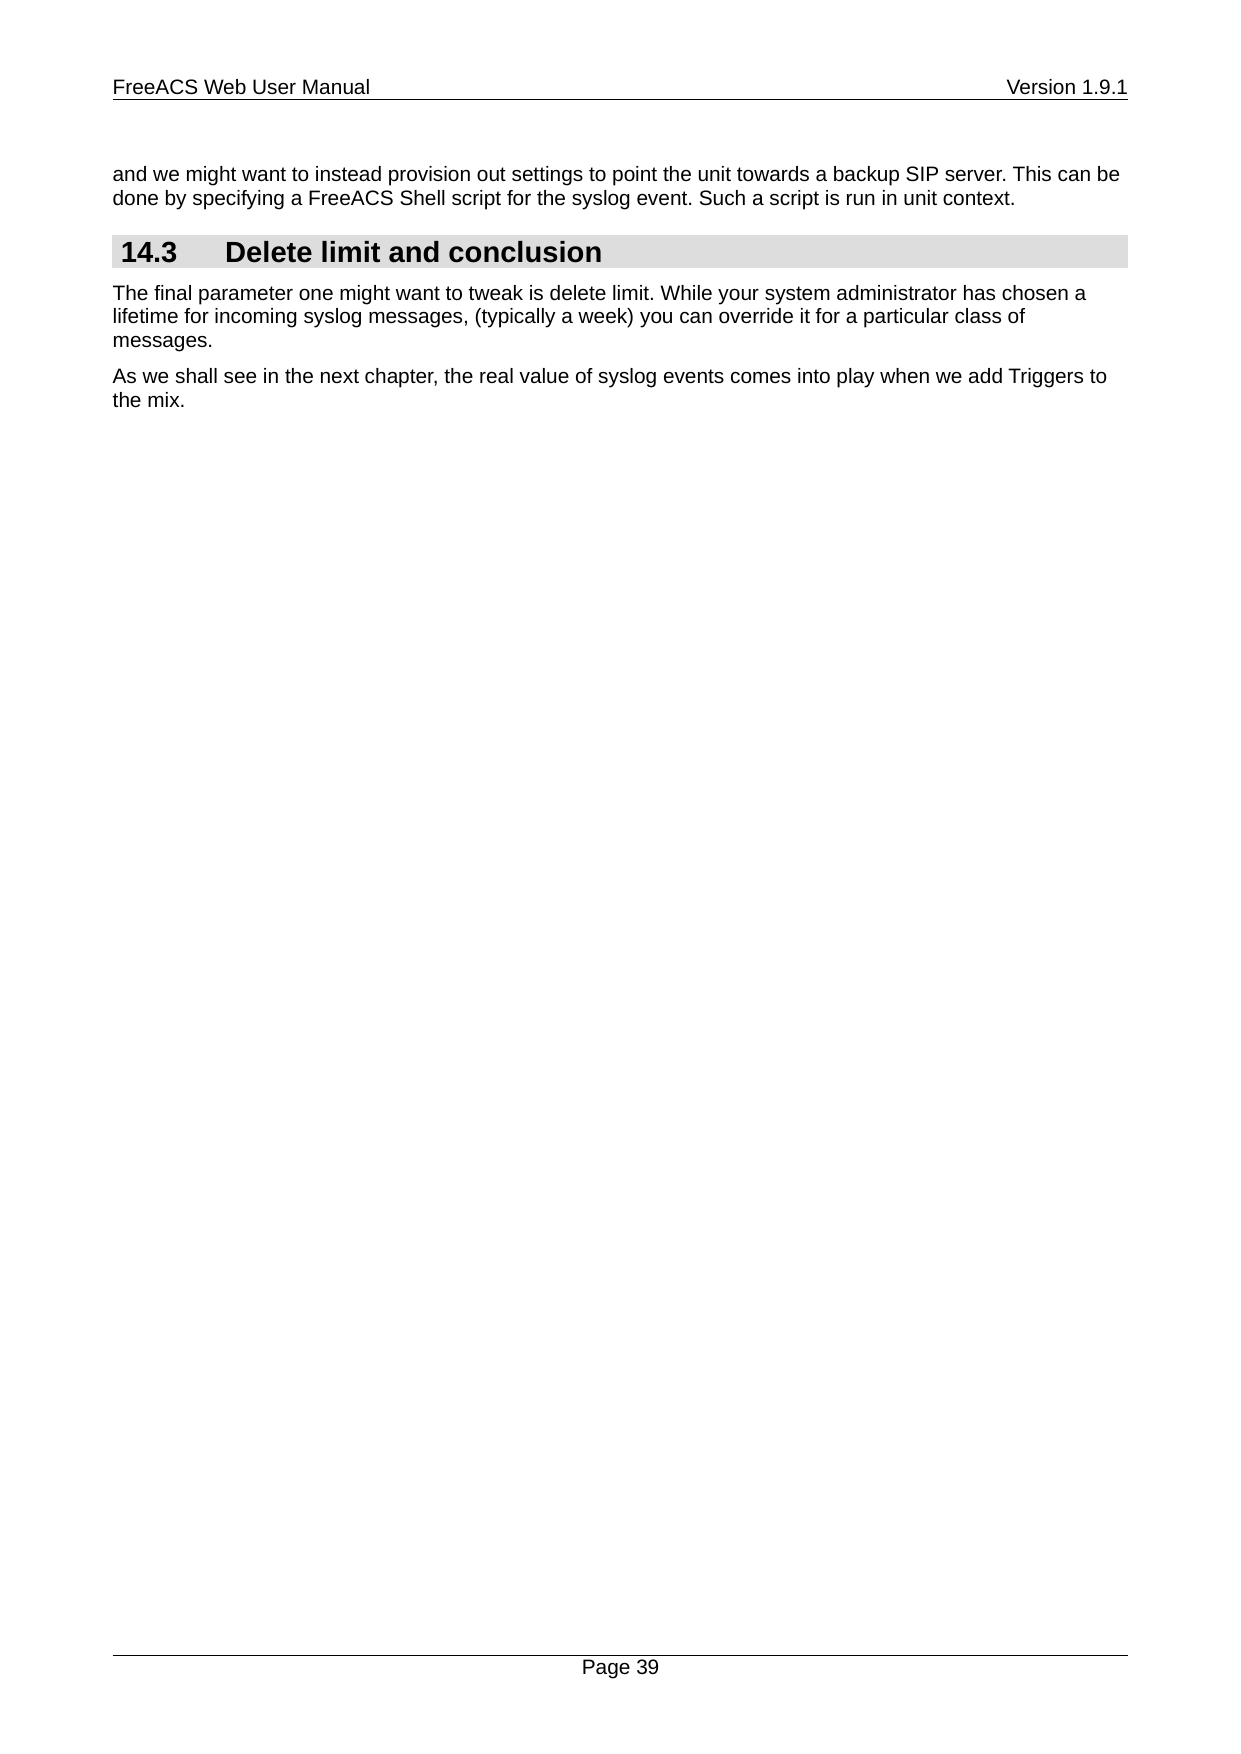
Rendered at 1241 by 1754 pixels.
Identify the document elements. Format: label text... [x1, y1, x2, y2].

text The final parameter one might want to tweak is delete limit. While your system administrator has chosen a lifetime for incoming syslog messages, (typically a week) you can override it for a particular class of messages. [112, 280, 1128, 352]
subtitle Delete limit and conclusion [112, 235, 1128, 268]
text and we might want to instead provision out settings to point the unit towards a backup SIP server. This can be done by specifying a FreeACS Shell script for the syslog event. Such a script is run in unit context. [112, 162, 1128, 210]
text As we shall see in the next chapter, the real value of syslog events comes into play when we add Triggers to the mix. [112, 364, 1128, 412]
